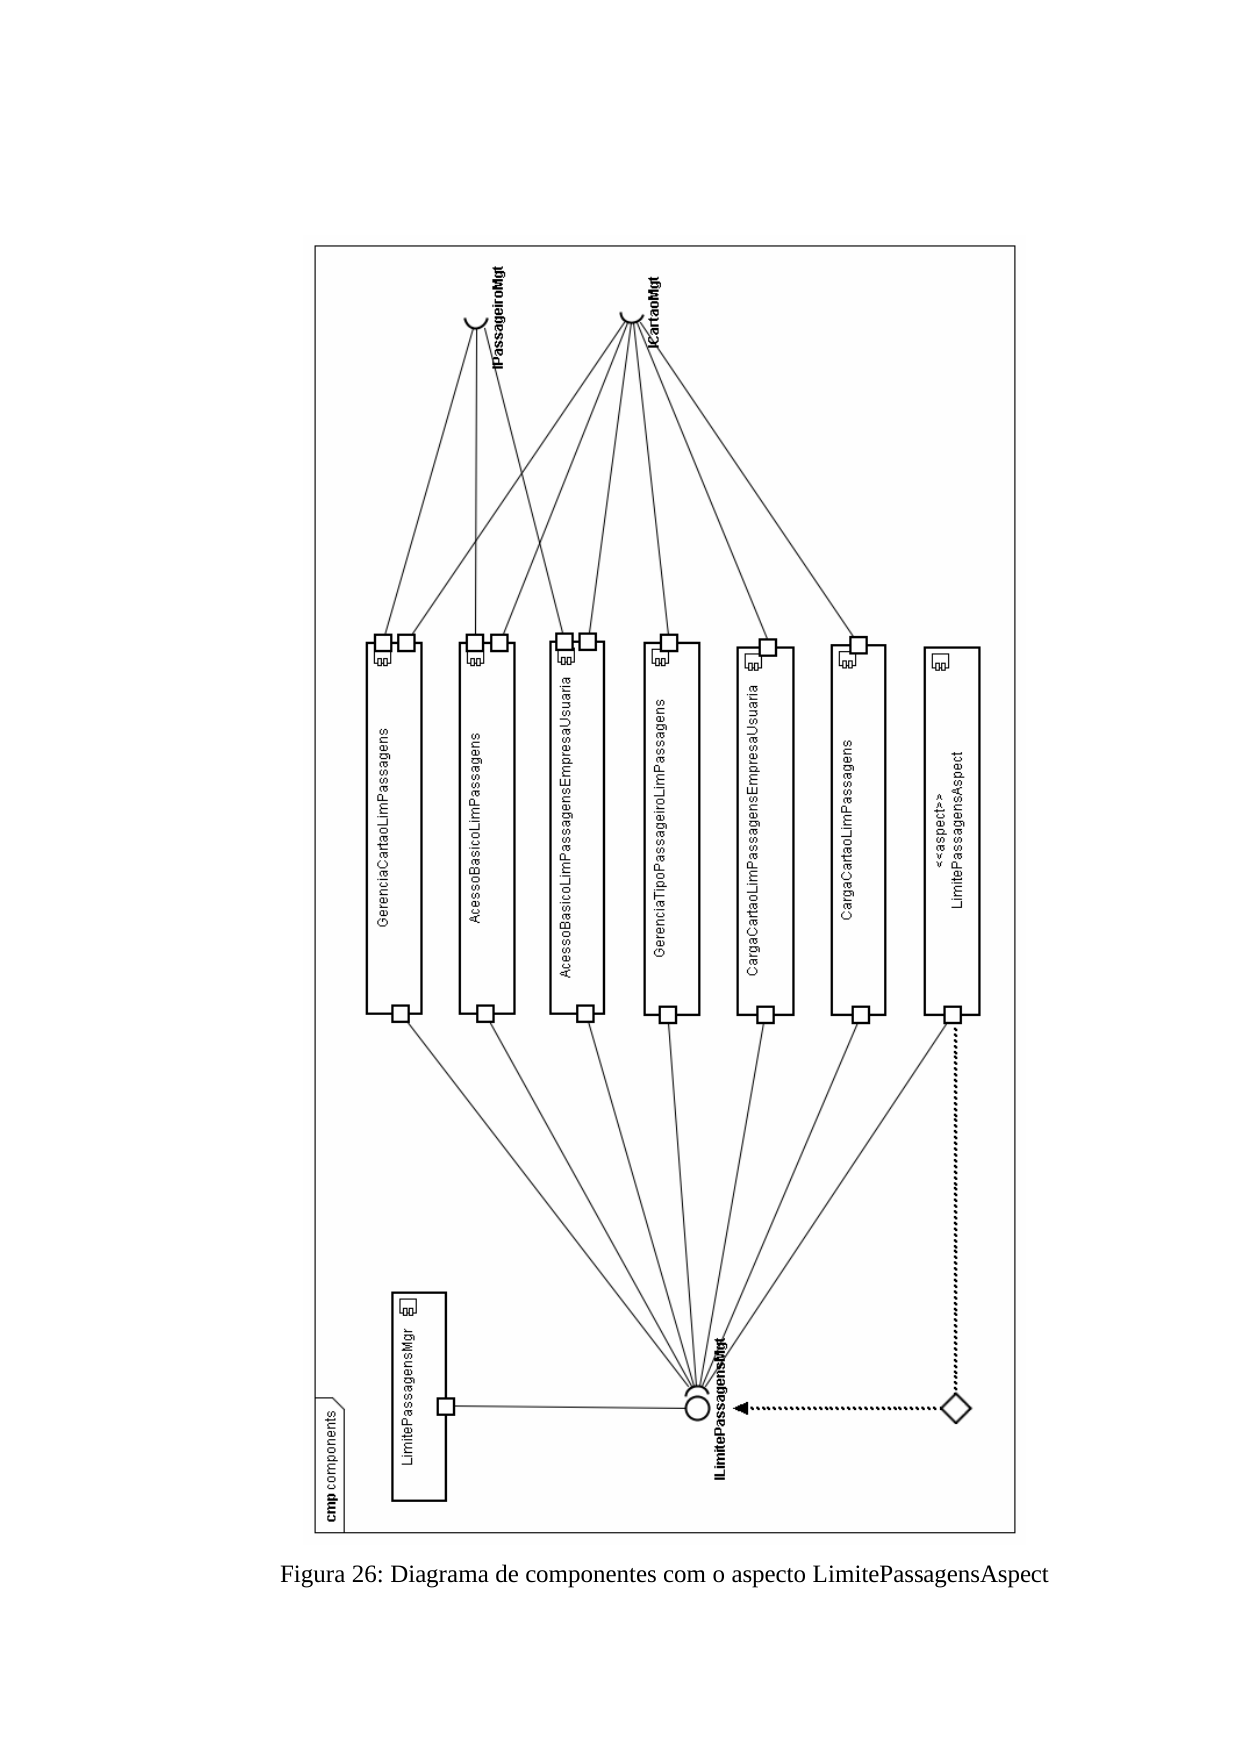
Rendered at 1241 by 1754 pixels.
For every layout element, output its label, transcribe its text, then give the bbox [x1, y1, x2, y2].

picture [303, 235, 1026, 1545]
text Figura 26: Diagrama de componentes com o aspecto LimitePassagensAspect [207, 253, 1122, 1588]
